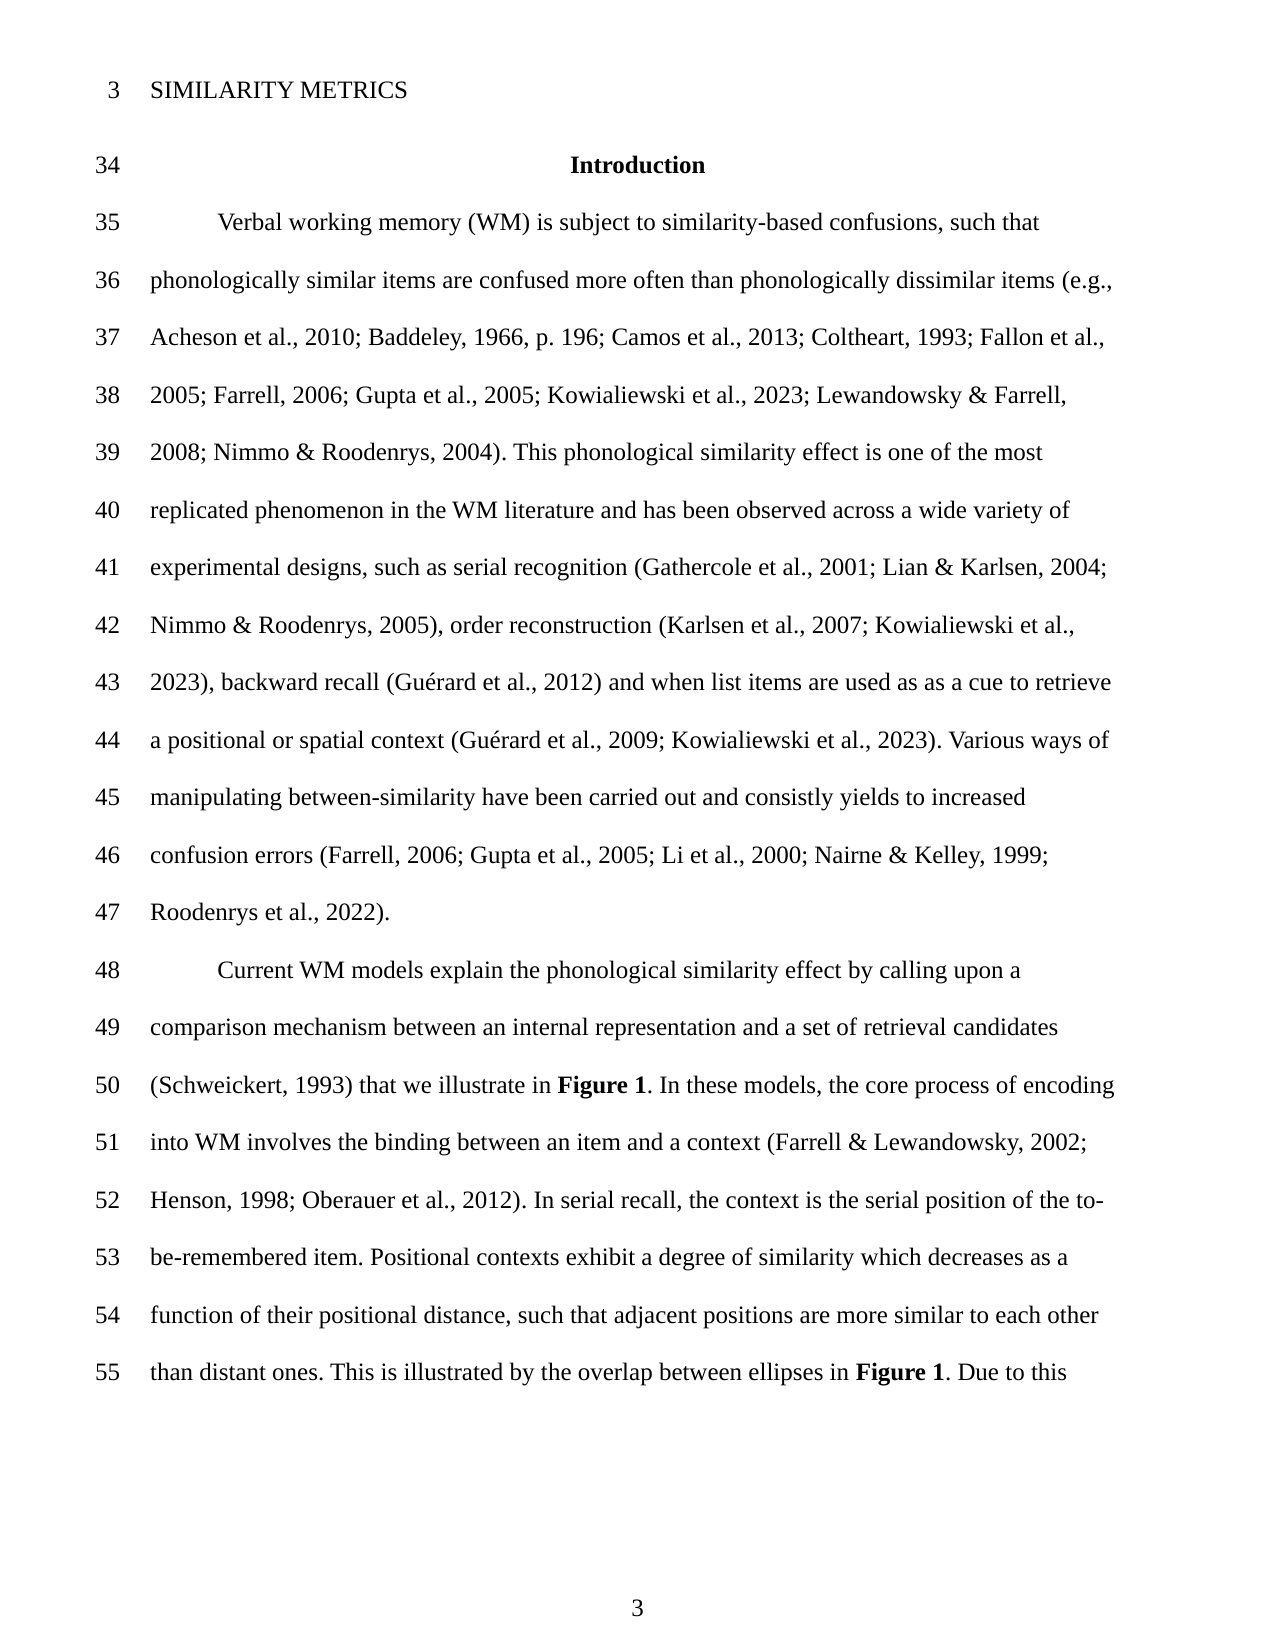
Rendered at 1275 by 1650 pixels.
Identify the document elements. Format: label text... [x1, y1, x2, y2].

text Current WM models explain the phonological similarity effect by calling upon a comparison mechanism between an internal representation and a set of retrieval candidates (Schweickert, 1993) that we illustrate in Figure 1. In these models, the core process of encoding into WM involves the binding between an item and a context (Farrell & Lewandowsky, 2002; Henson, 1998; Oberauer et al., 2012). In serial recall, the context is the serial position of the to-be-remembered item. Positional contexts exhibit a degree of similarity which decreases as a function of their positional distance, such that adjacent positions are more similar to each other than distant ones. This is illustrated by the overlap between ellipses in Figure 1. Due to this [150, 955, 1125, 1386]
text Verbal working memory (WM) is subject to similarity-based confusions, such that phonologi­cally similar items are confused more often than phonologically dissimilar items (e.g., Acheson et al., 2010; Baddeley, 1966, p. 196; Camos et al., 2013; Coltheart, 1993; Fallon et al., 2005; Farrell, 2006; Gupta et al., 2005; Kowialiewski et al., 2023; Lewandowsky & Farrell, 2008; Nimmo & Roodenrys, 2004). This phonological similarity effect is one of the most replicated phenomenon in the WM literature and has been observed across a wide variety of experimental designs, such as serial recognition (Gathercole et al., 2001; Lian & Karlsen, 2004; Nimmo & Roodenrys, 2005), order reconstruction (Karlsen et al., 2007; Kowialiewski et al., 2023), backward recall (Guérard et al., 2012) and when list items are used as as a cue to retrieve a positional or spatial context (Guérard et al., 2009; Kowialiewski et al., 2023). Various ways of manipulating between-similarity have been carried out and consistly yields to increased confusion errors (Farrell, 2006; Gupta et al., 2005; Li et al., 2000; Nairne & Kelley, 1999; Roodenrys et al., 2022). [150, 207, 1125, 926]
subtitle Introduction [150, 150, 1125, 179]
